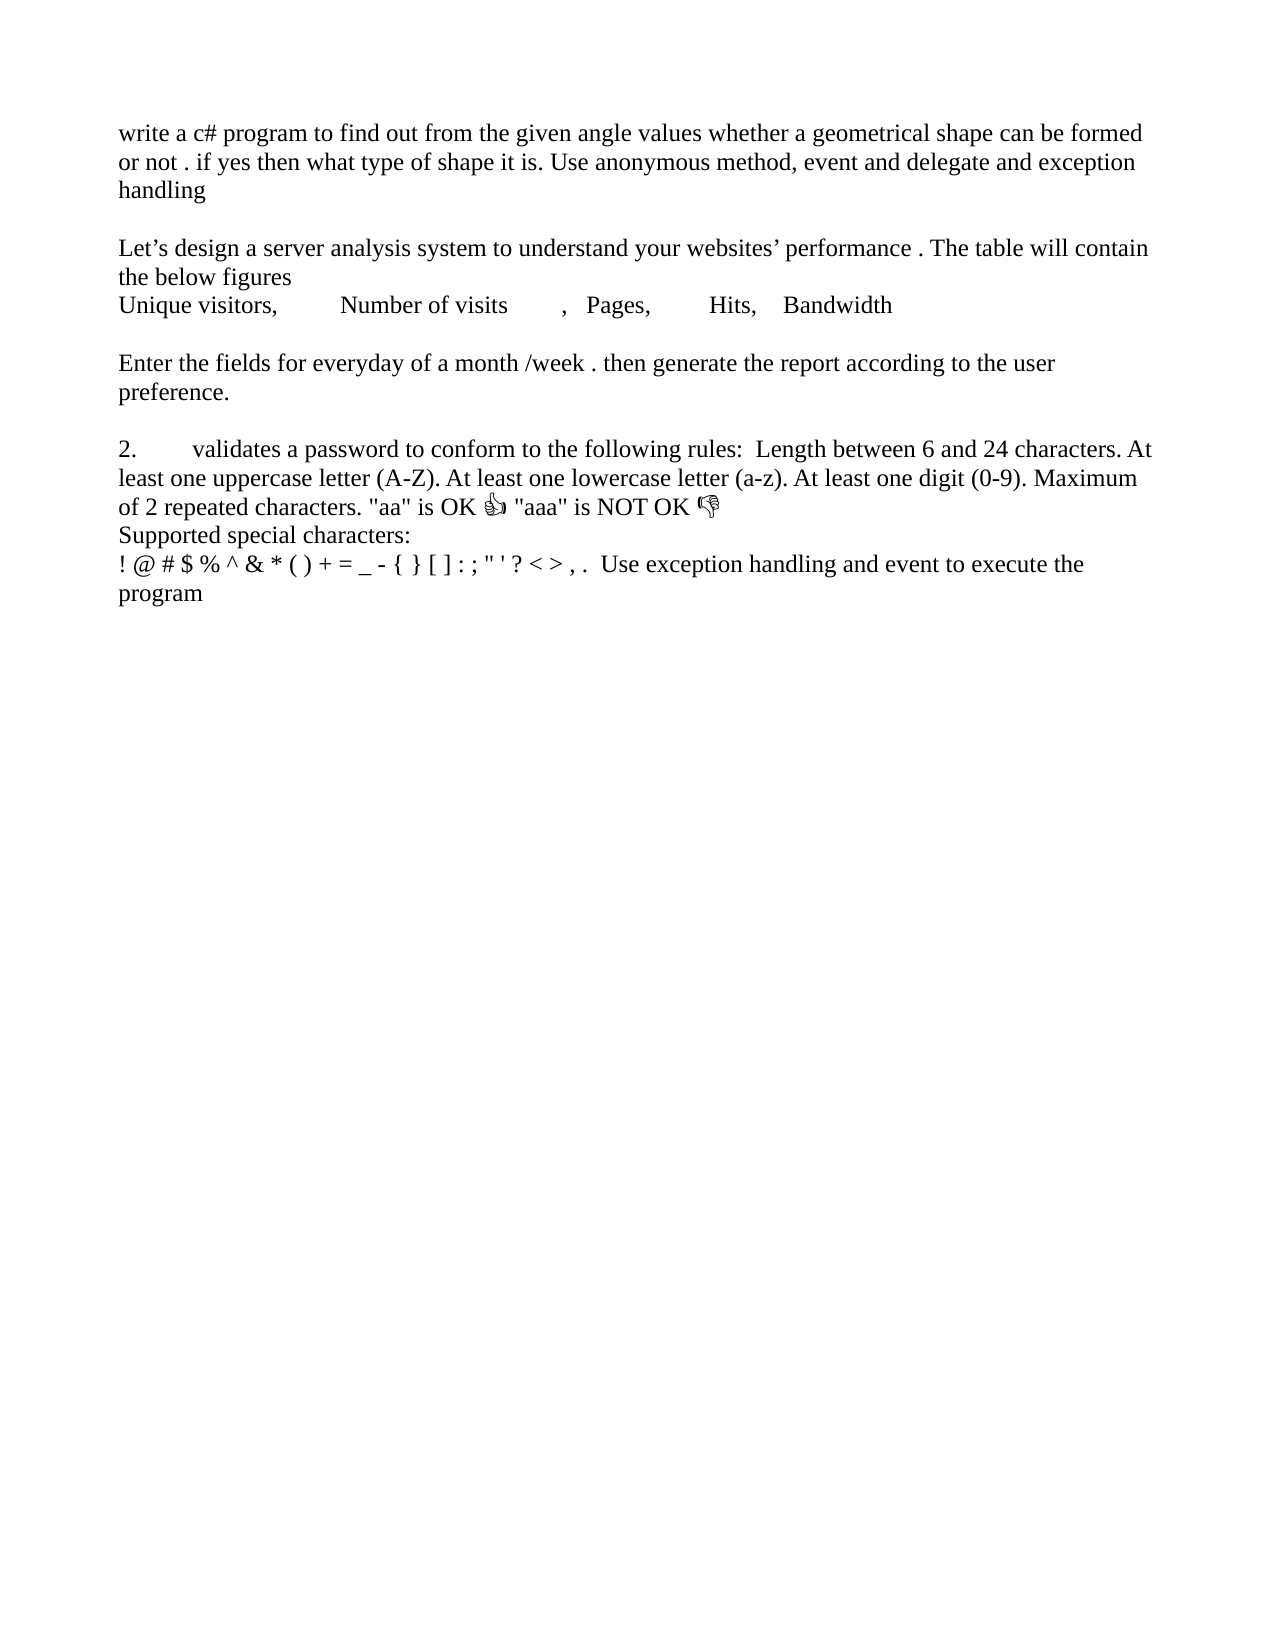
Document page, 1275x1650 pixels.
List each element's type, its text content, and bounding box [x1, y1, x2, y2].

text 2. validates a password to conform to the following rules: Length between 6 and 24 characters. At least one uppercase letter (A-Z). At least one lowercase letter (a-z). At least one digit (0-9). Maximum of 2 repeated characters. "aa" is OK 👍 "aaa" is NOT OK 👎 [118, 434, 1157, 521]
text Supported special characters: [118, 521, 1157, 549]
text Let’s design a server analysis system to understand your websites’ performance . The table will contain the below figures [118, 233, 1157, 291]
text ! @ # $ % ^ & * ( ) + = _ - { } [ ] : ; " ' ? < > , . Use exception handling and event to execute the program [118, 549, 1157, 607]
text write a c# program to find out from the given angle values whether a geometrical shape can be formed or not . if yes then what type of shape it is. Use anonymous method, event and delegate and exception handling [118, 118, 1157, 204]
text Enter the fields for everyday of a month /week . then generate the report according to the user preference. [118, 348, 1157, 406]
text Unique visitors, Number of visits , Pages, Hits, Bandwidth [118, 291, 1157, 319]
